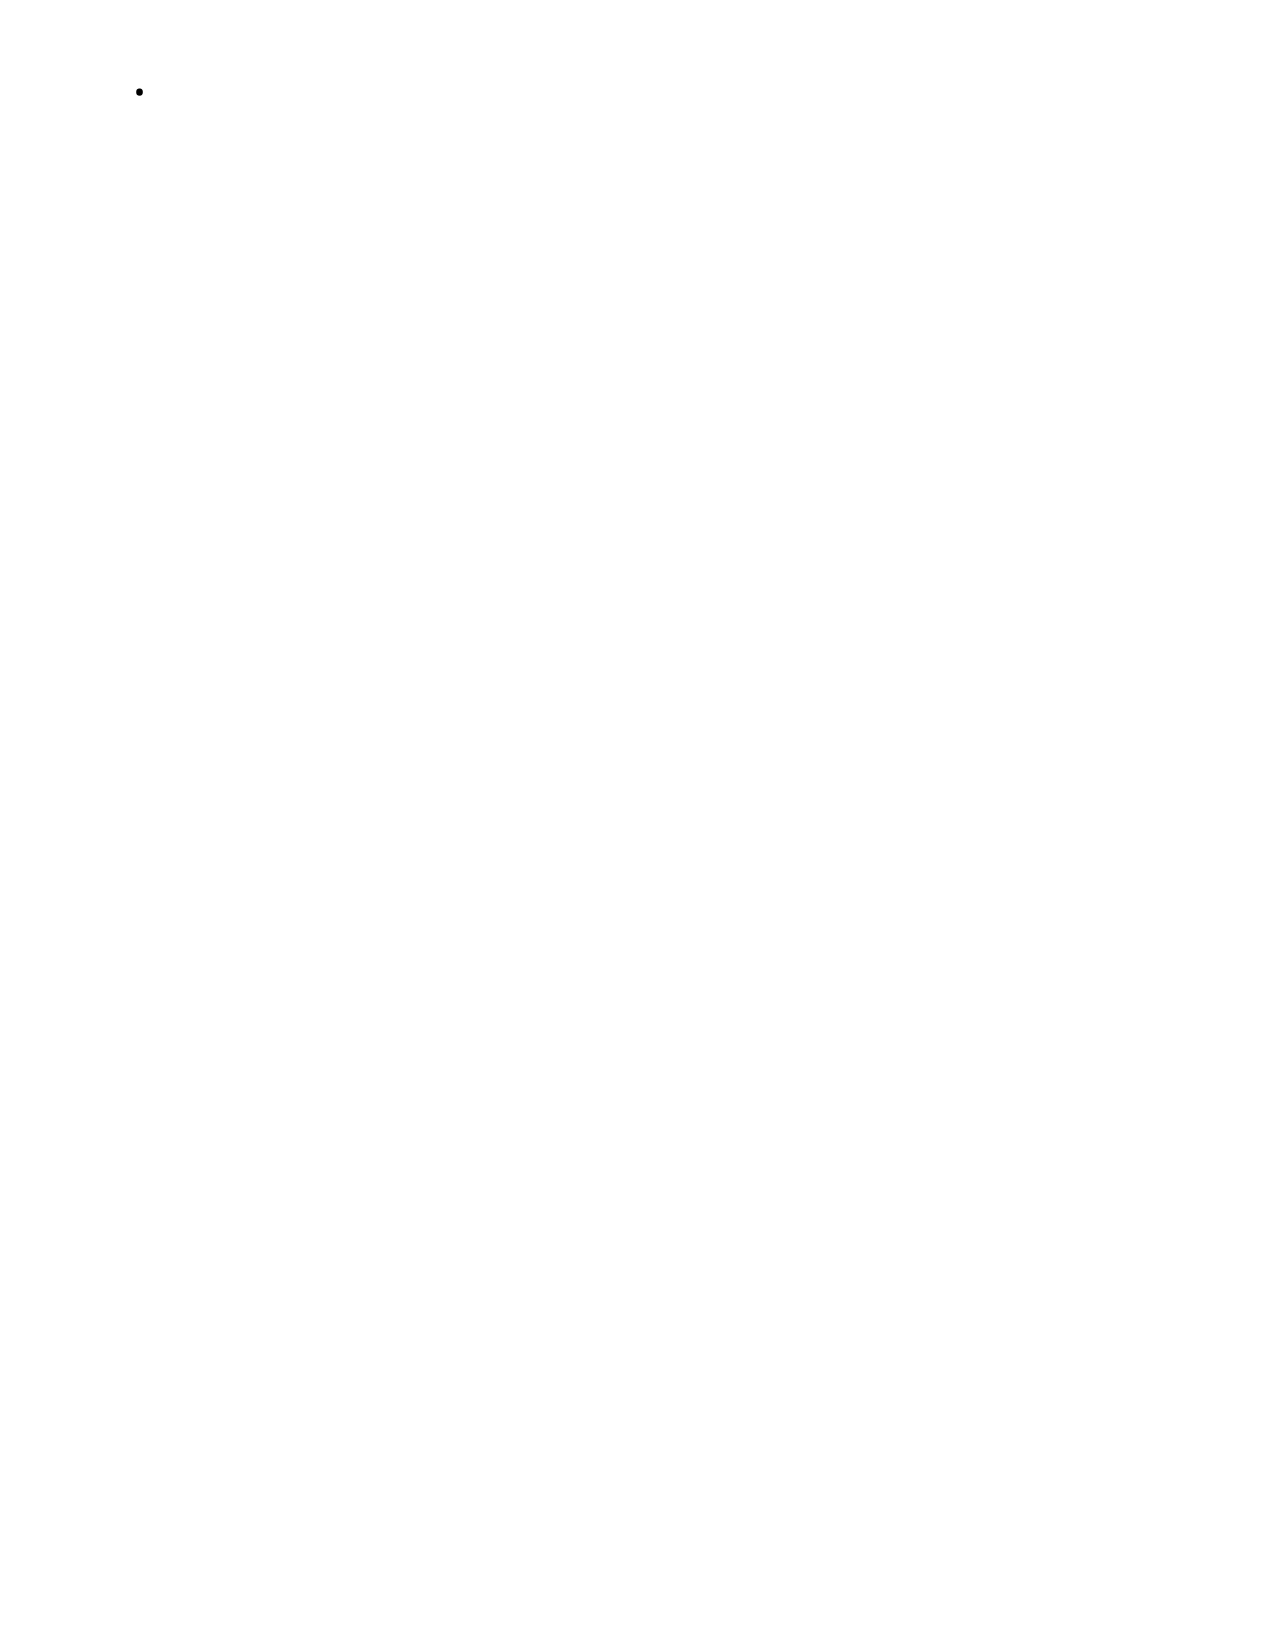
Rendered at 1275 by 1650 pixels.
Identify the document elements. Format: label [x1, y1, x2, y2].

table_header [540, 75, 735, 109]
table_cell [540, 109, 735, 138]
table_cell [150, 109, 345, 138]
table_header [345, 75, 540, 109]
table_cell [345, 109, 540, 138]
table_cell [930, 109, 1125, 138]
table_cell [735, 109, 930, 138]
table_header [930, 75, 1125, 109]
table_header [735, 75, 930, 109]
table_header [150, 75, 345, 109]
